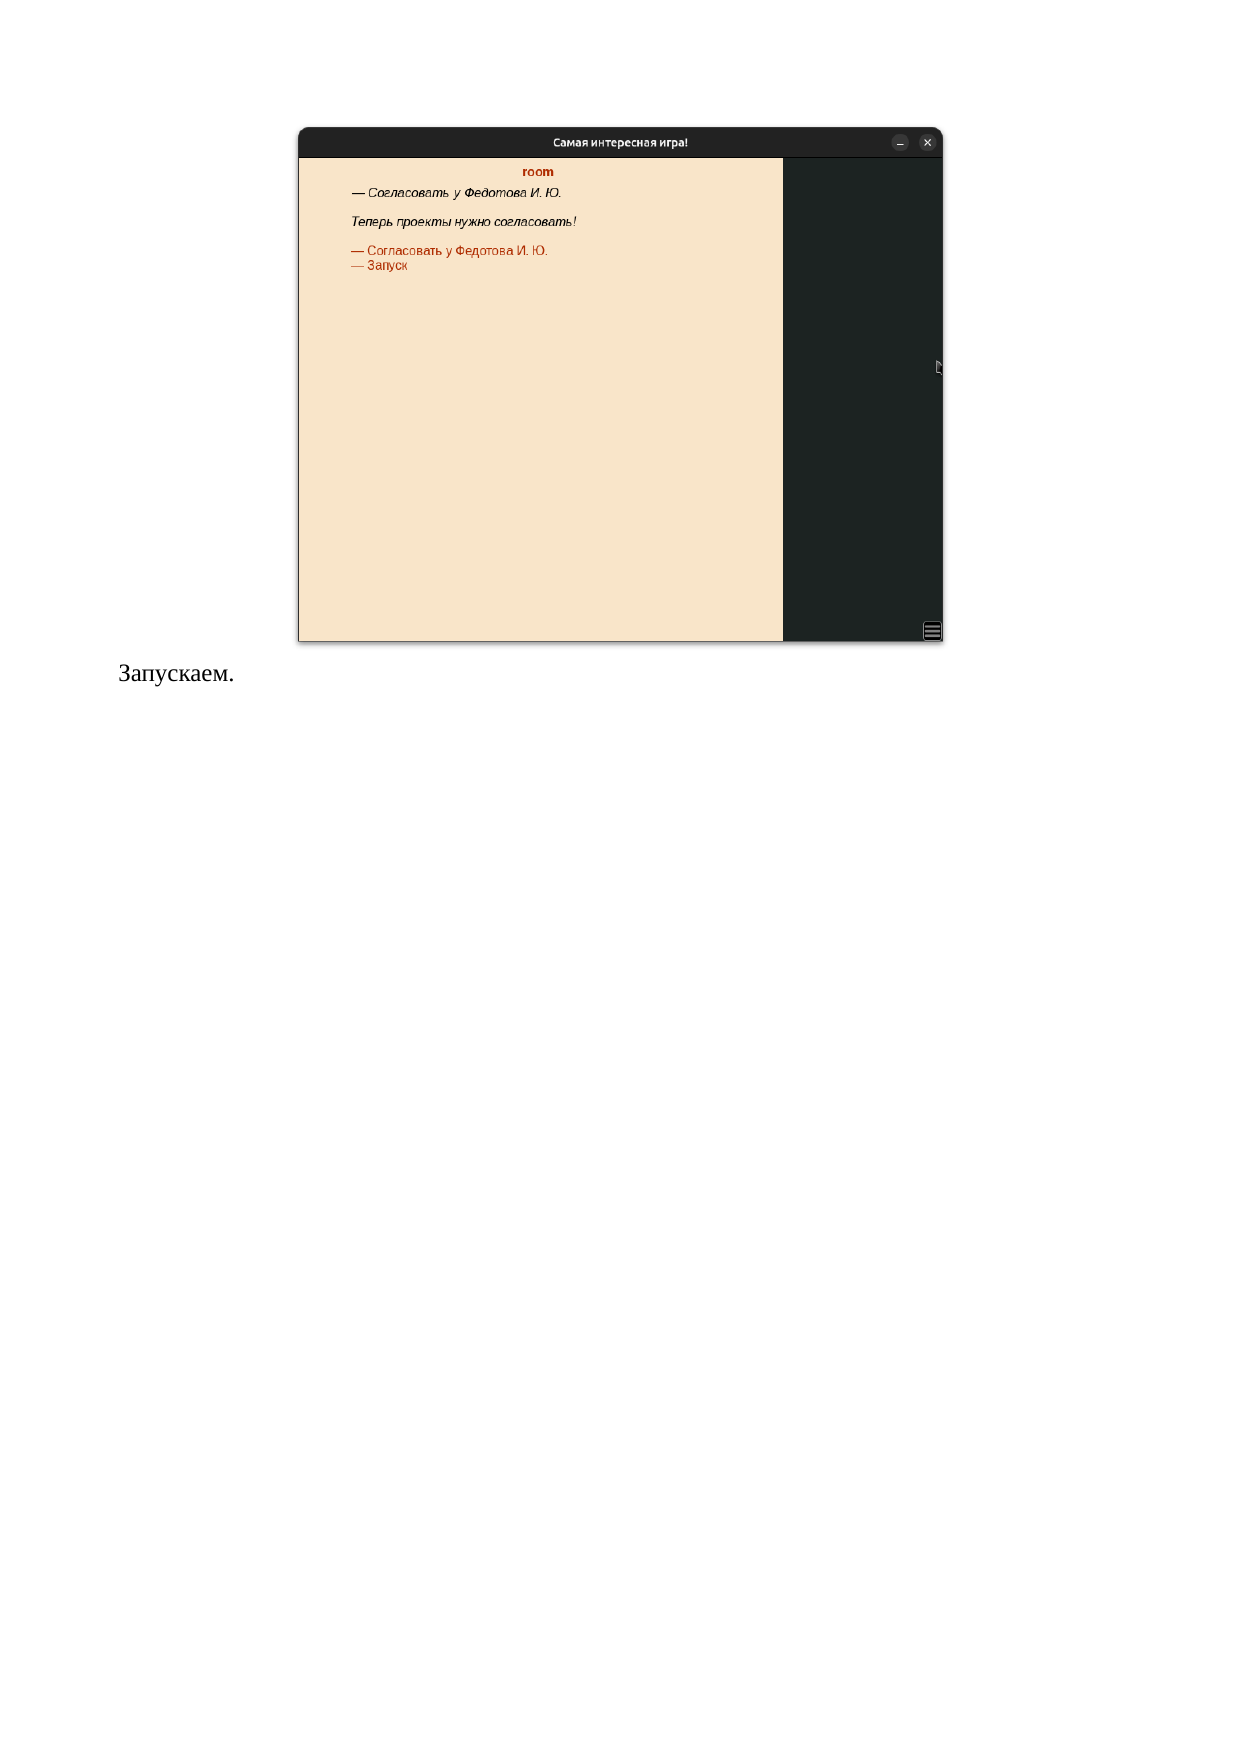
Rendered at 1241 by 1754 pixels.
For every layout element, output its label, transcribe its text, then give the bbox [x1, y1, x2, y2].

text Запускаем. [118, 118, 1122, 686]
picture [287, 118, 953, 654]
